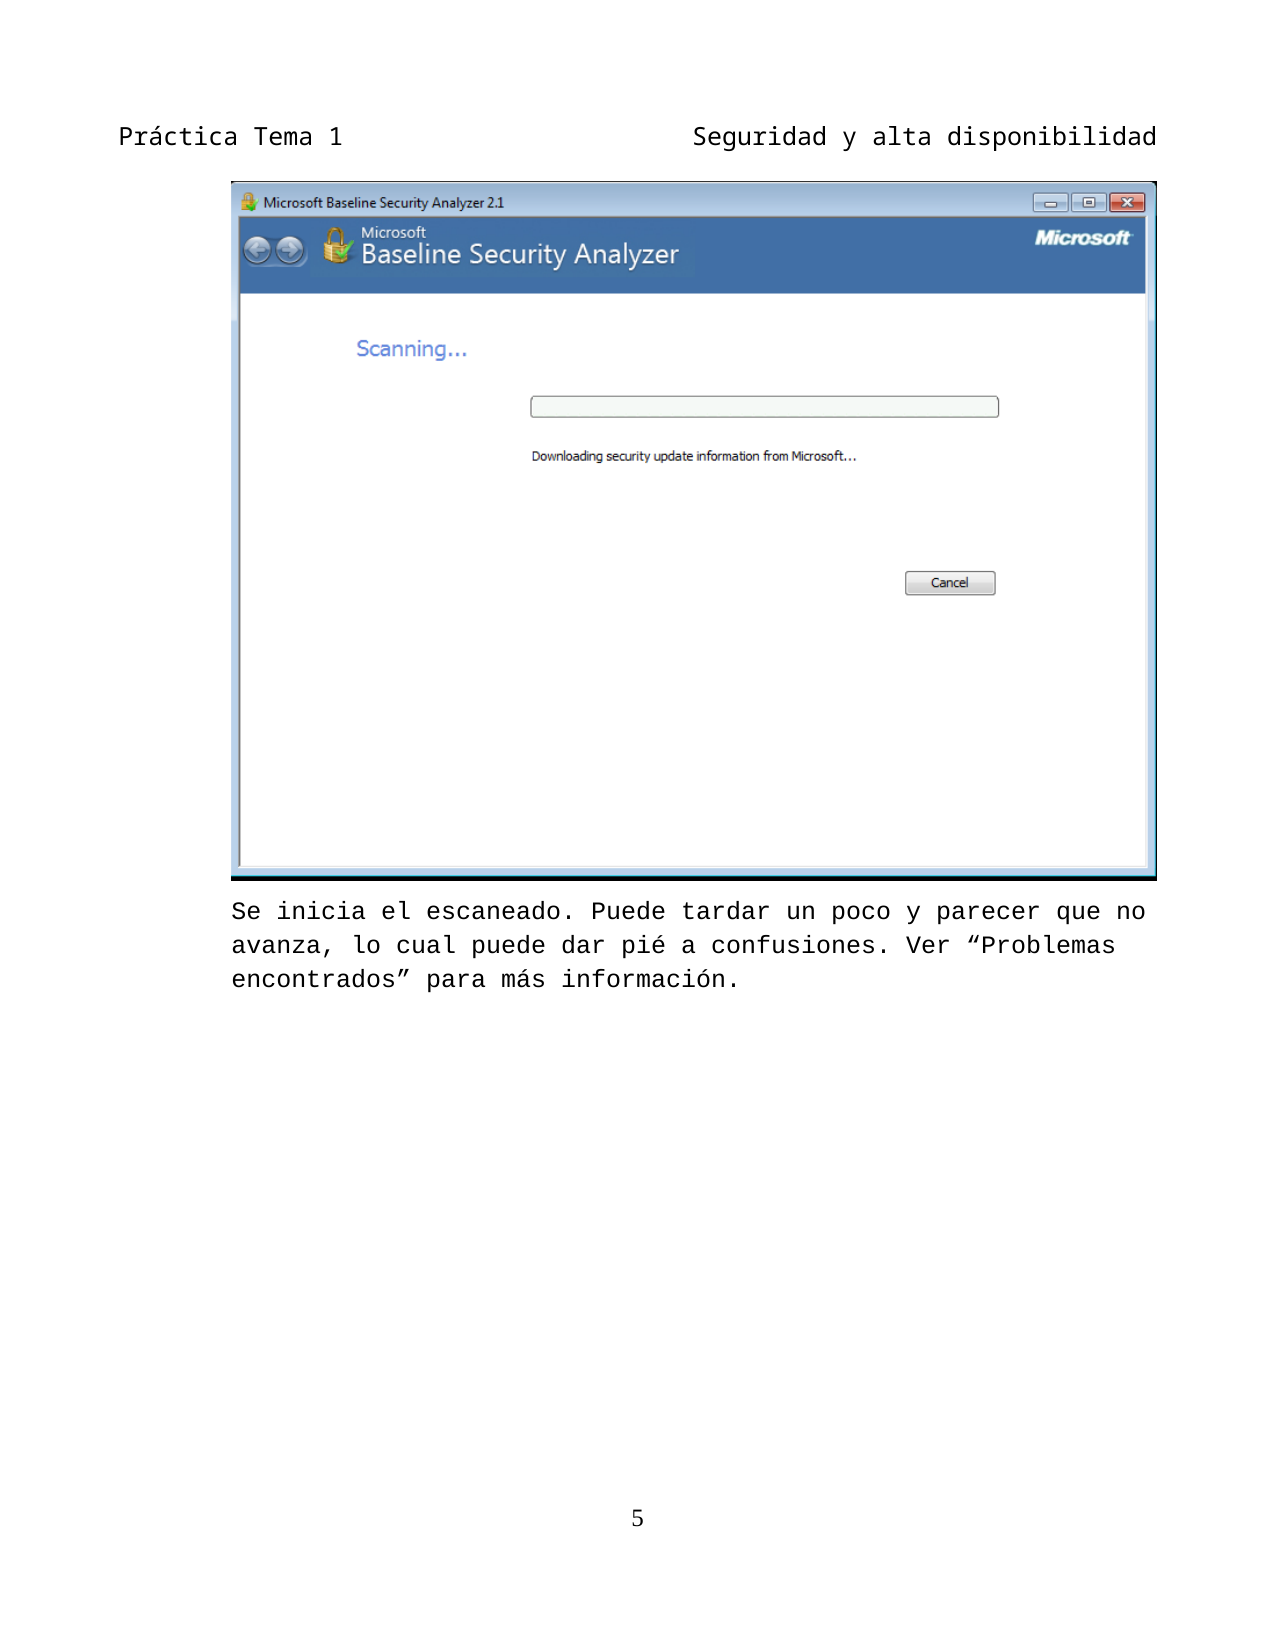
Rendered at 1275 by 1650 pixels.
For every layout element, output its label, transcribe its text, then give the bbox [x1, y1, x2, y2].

text Se inicia el escaneado. Puede tardar un poco y parecer que no avanza, lo cual puede dar pié a confusiones. Ver “Problemas encontrados” para más información. [231, 898, 1157, 995]
picture [231, 181, 1157, 881]
